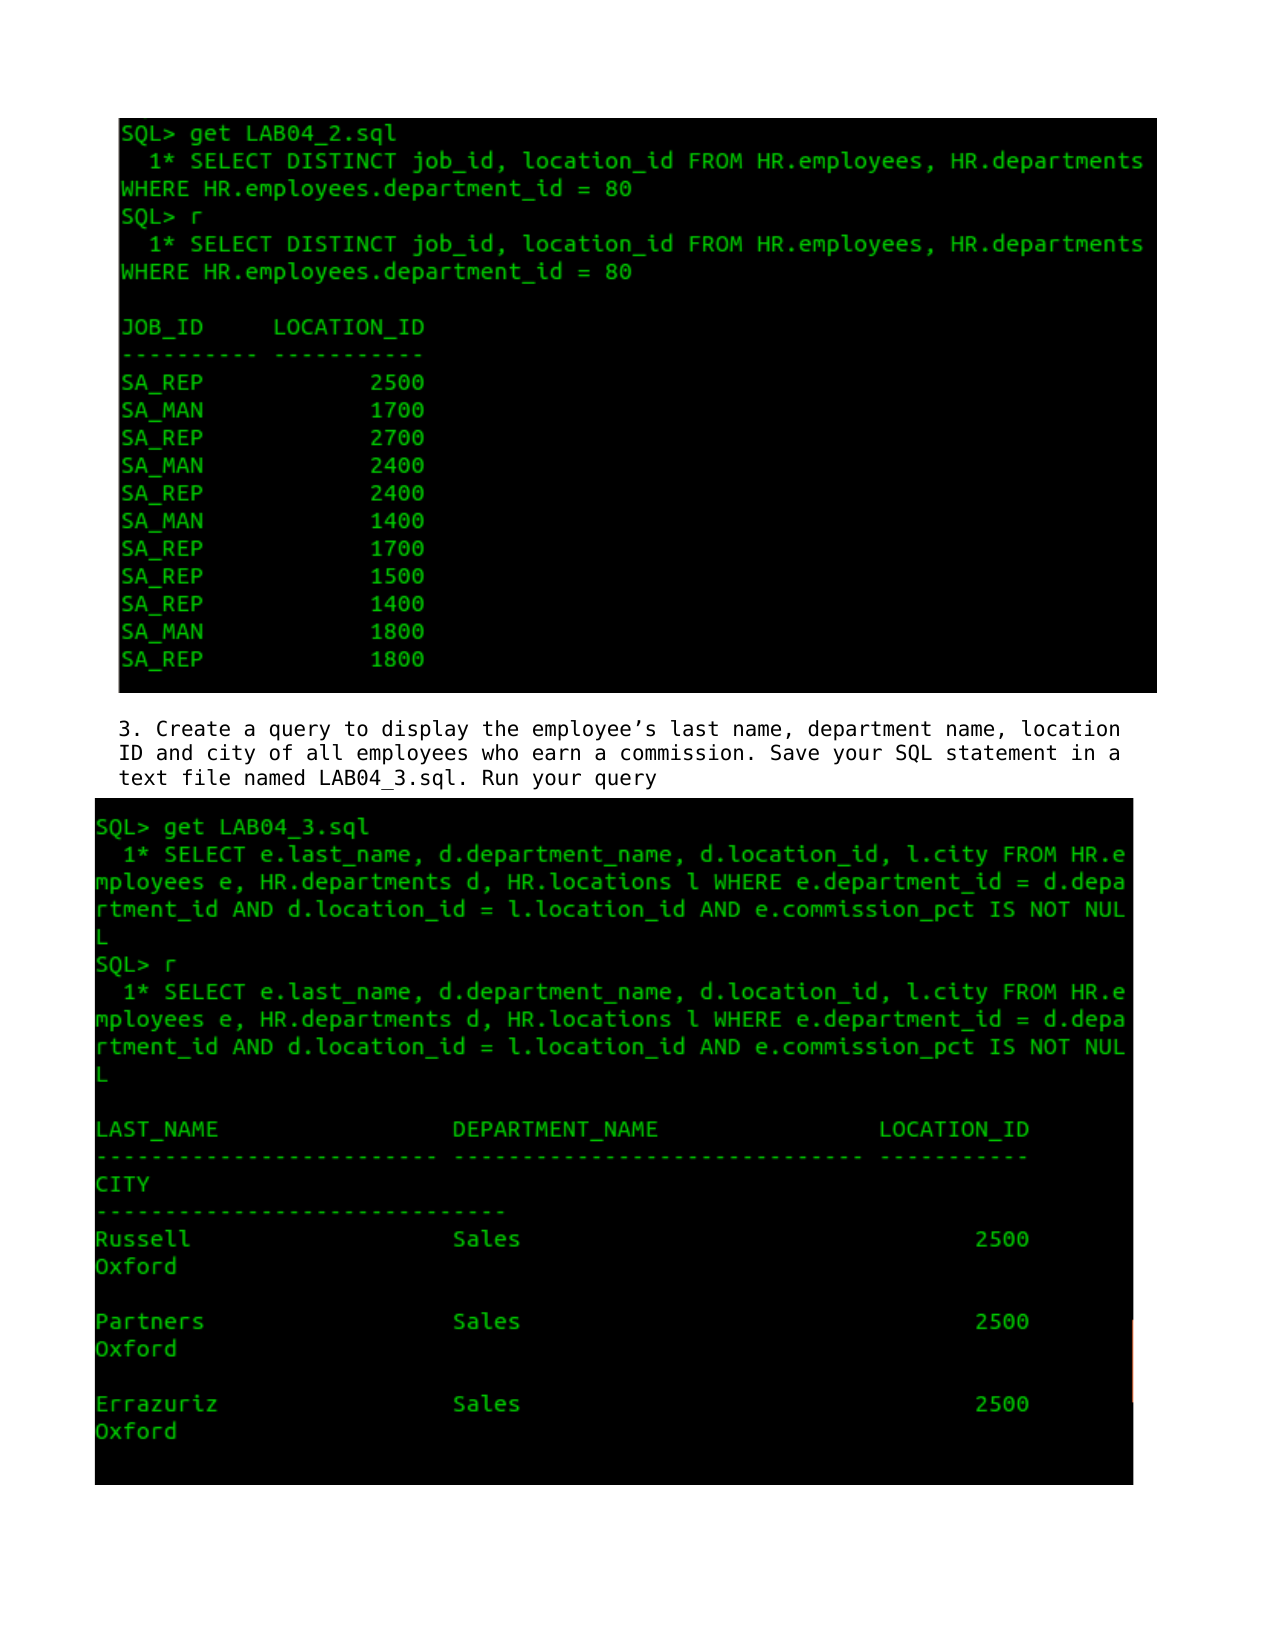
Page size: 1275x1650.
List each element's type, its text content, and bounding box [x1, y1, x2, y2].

picture [94, 798, 1134, 1485]
picture [118, 118, 1157, 693]
text 3. Create a query to display the employee’s last name, department name, location ID and city of all employees who earn a commission. Save your SQL statement in a text file named LAB04_3.sql. Run your query [118, 717, 1157, 790]
